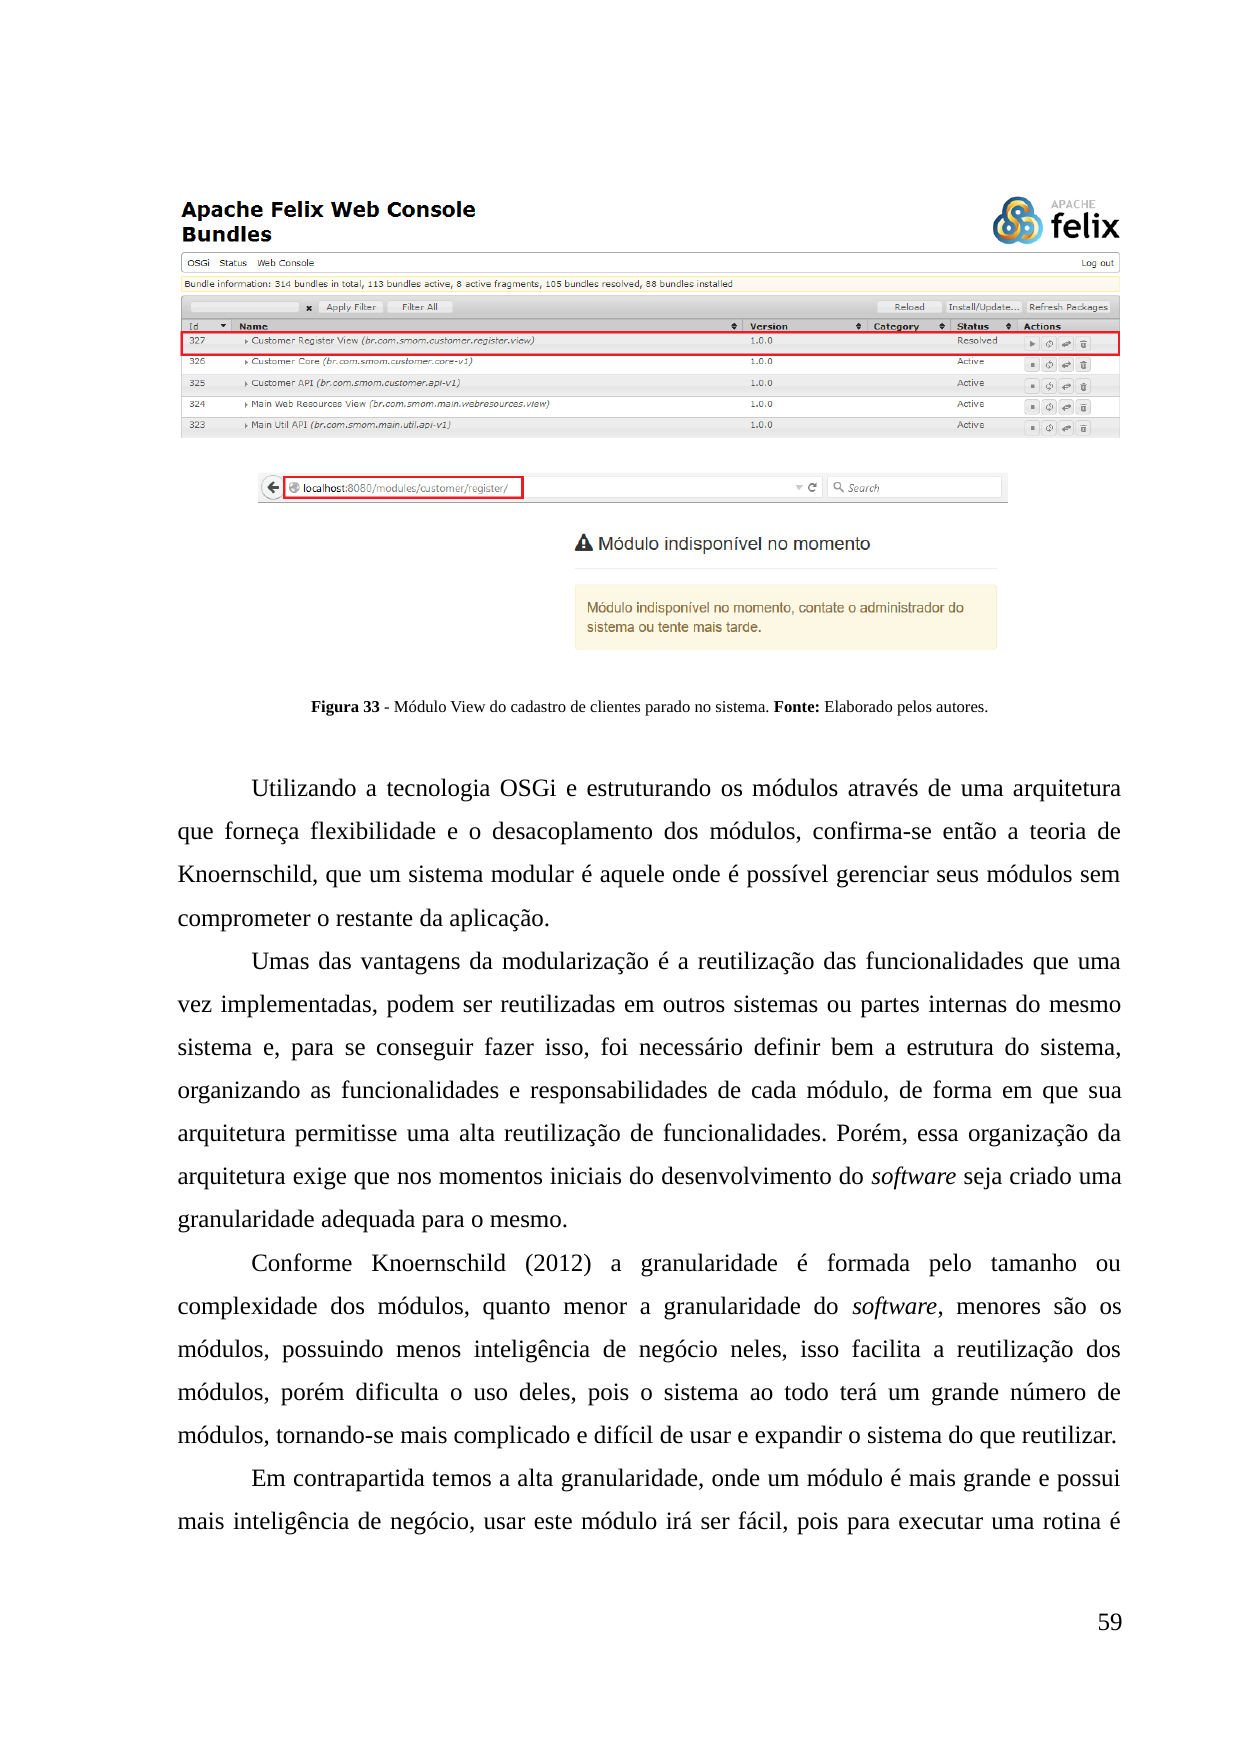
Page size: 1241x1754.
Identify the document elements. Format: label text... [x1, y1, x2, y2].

text Utilizando a tecnologia OSGi e estruturando os módulos através de uma arquitetura que forneça flexibilidade e o desacoplamento dos módulos, confirma-se então a teoria de Knoernschild, que um sistema modular é aquele onde é possível gerenciar seus módulos sem comprometer o restante da aplicação. [177, 773, 1122, 931]
picture [177, 177, 1123, 697]
text Em contrapartida temos a alta granularidade, onde um módulo é mais grande e possui mais inteligência de negócio, usar este módulo irá ser fácil, pois para executar uma rotina é [177, 1463, 1122, 1535]
text Conforme Knoernschild (2012) a granularidade é formada pelo tamanho ou complexidade dos módulos, quanto menor a granularidade do software, menores são os módulos, possuindo menos inteligência de negócio neles, isso facilita a reutilização dos módulos, porém dificulta o uso deles, pois o sistema ao todo terá um grande número de módulos, tornando-se mais complicado e difícil de usar e expandir o sistema do que reutilizar. [177, 1248, 1122, 1449]
text Figura 33 - Módulo View do cadastro de clientes parado no sistema. Fonte: Elaborado pelos autores. [177, 697, 1122, 716]
text Umas das vantagens da modularização é a reutilização das funcionalidades que uma vez implementadas, podem ser reutilizadas em outros sistemas ou partes internas do mesmo sistema e, para se conseguir fazer isso, foi necessário definir bem a estrutura do sistema, organizando as funcionalidades e responsabilidades de cada módulo, de forma em que sua arquitetura permitisse uma alta reutilização de funcionalidades. Porém, essa organização da arquitetura exige que nos momentos iniciais do desenvolvimento do software seja criado uma granularidade adequada para o mesmo. [177, 946, 1122, 1233]
